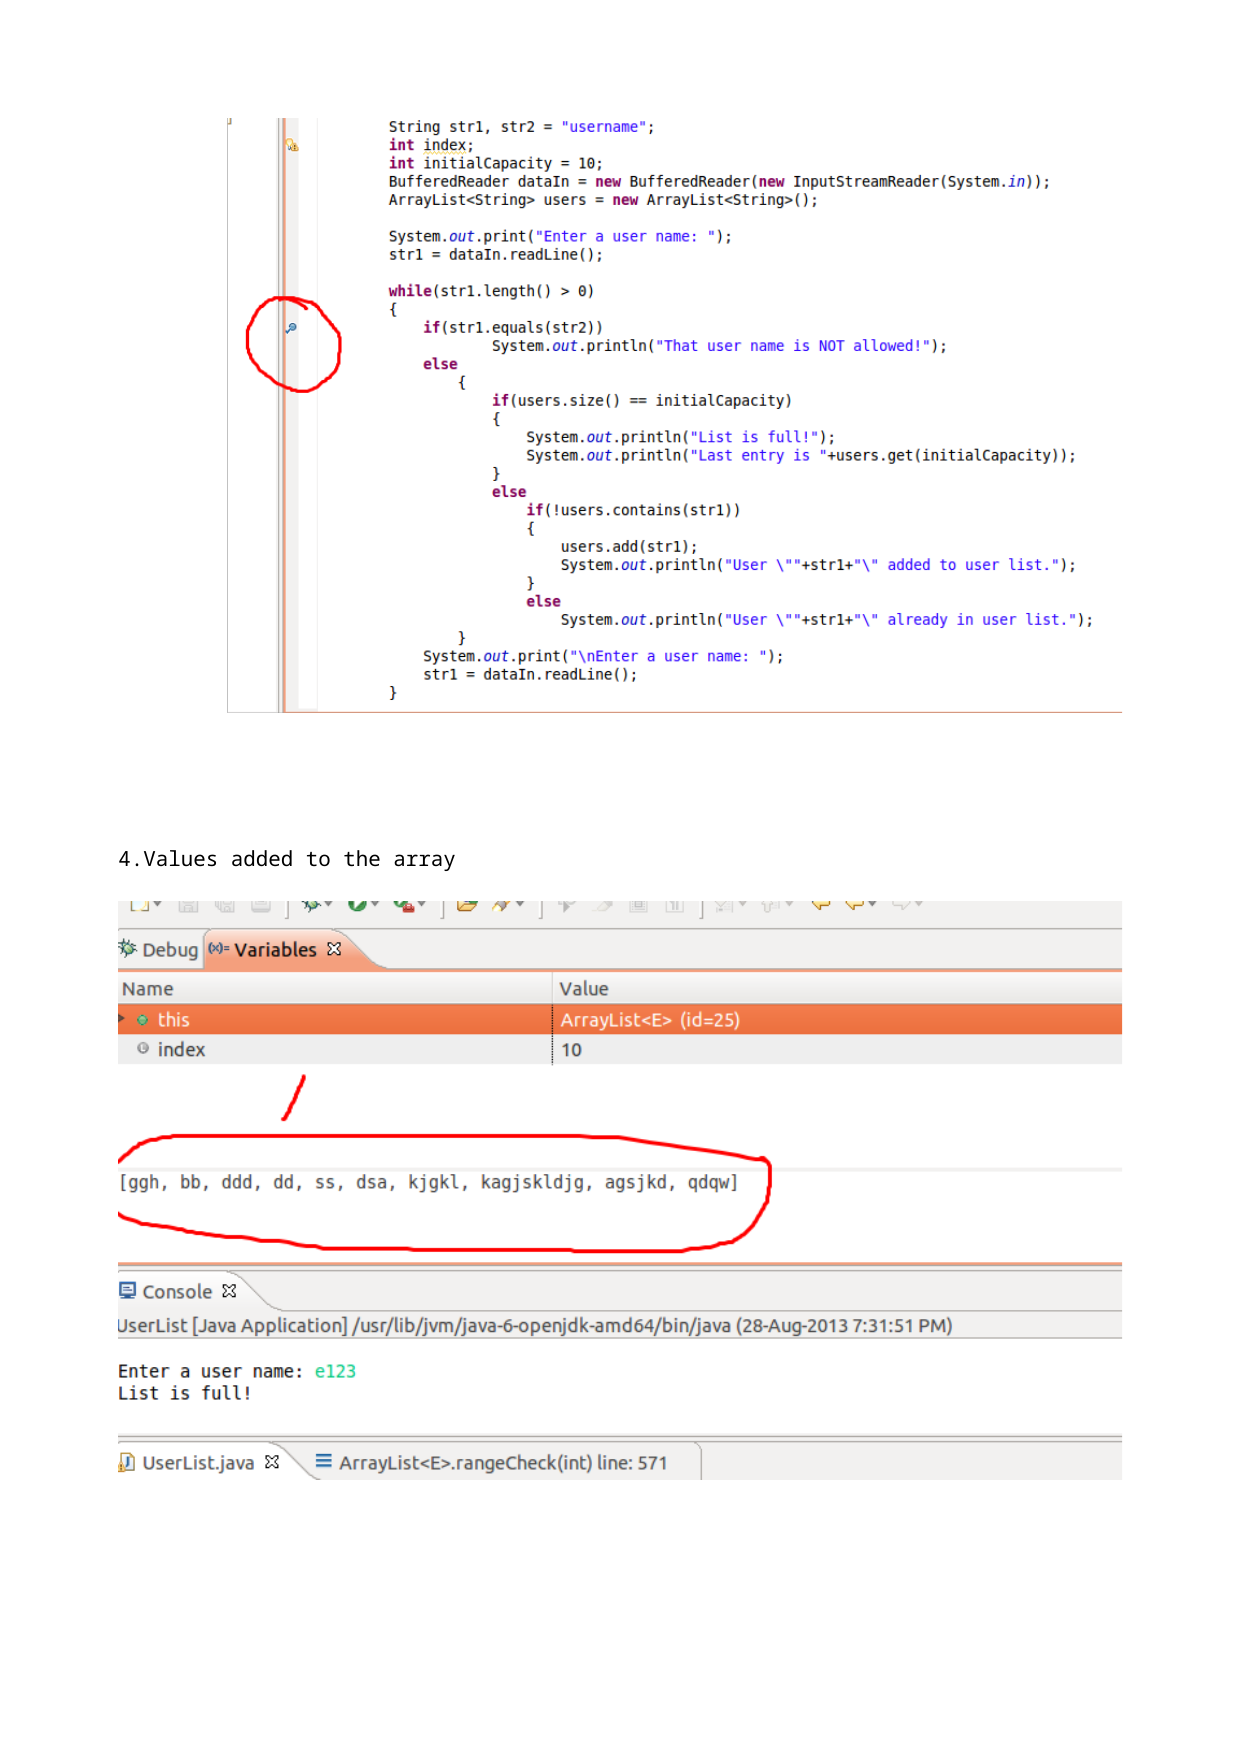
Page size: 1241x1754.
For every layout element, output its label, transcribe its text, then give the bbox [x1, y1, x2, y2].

text 4.Values added to the array [118, 844, 1122, 873]
picture [118, 901, 1123, 1480]
picture [118, 118, 1123, 787]
